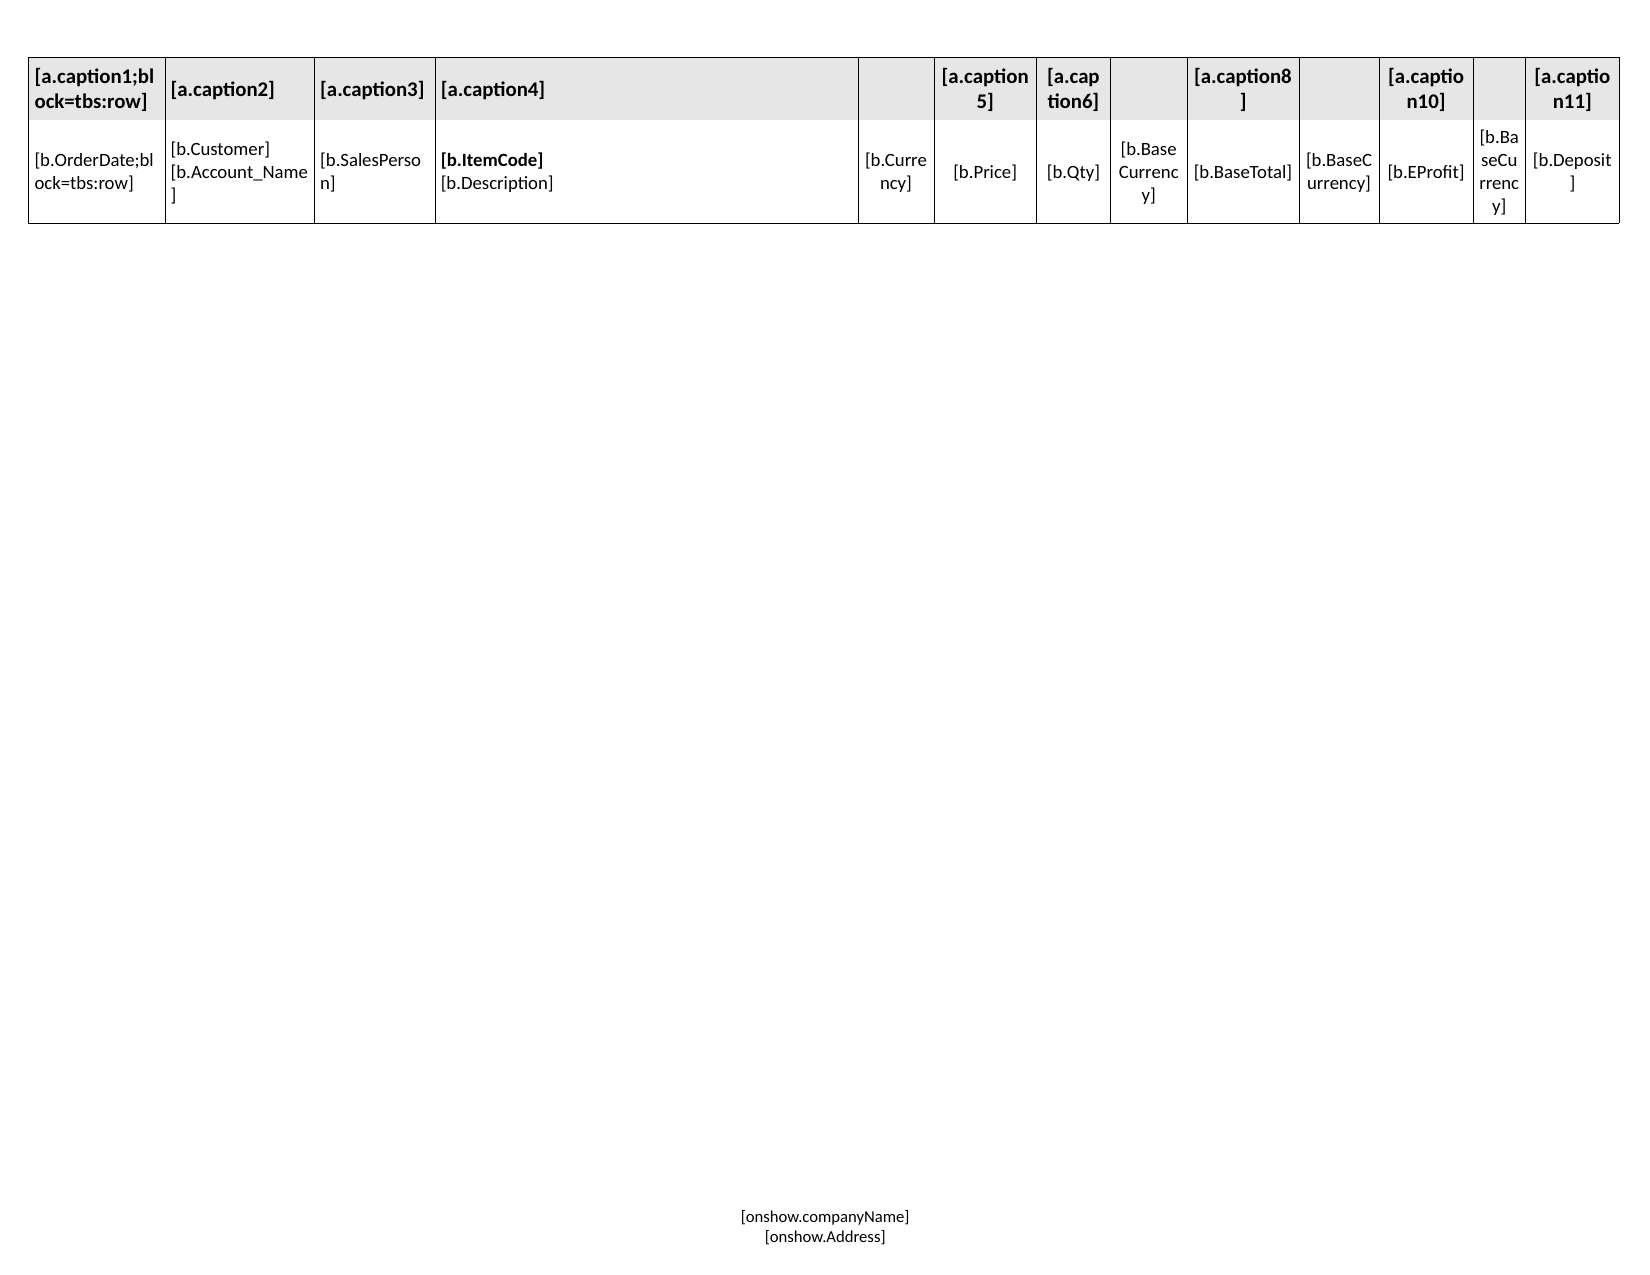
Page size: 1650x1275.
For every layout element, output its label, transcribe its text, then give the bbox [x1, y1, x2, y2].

table_header [859, 58, 934, 120]
table_cell [b.Deposit] [1526, 120, 1619, 223]
table_cell [b.BaseTotal] [1188, 120, 1299, 223]
table_header [a.caption8] [1188, 58, 1299, 120]
table_header [1300, 58, 1379, 120]
table_header [a.caption2] [166, 58, 314, 120]
table_cell [b.ItemCode] [b.Description] [436, 120, 858, 223]
table_header [a.caption10] [1380, 58, 1473, 120]
table_cell [b.BaseCurrency] [1300, 120, 1379, 223]
table_header [a.caption5] [935, 58, 1036, 120]
table_cell [b.OrderDate;block=tbs:row] [29, 120, 165, 223]
table_header [a.caption11] [1526, 58, 1619, 120]
table_cell [b.Price] [935, 120, 1036, 223]
table_header [a.caption4] [436, 58, 858, 120]
table_header [1474, 58, 1525, 120]
table_cell [b.Customer] [b.Account_Name] [166, 120, 314, 223]
table_cell [b.Currency] [859, 120, 934, 223]
table_header [a.caption1;block=tbs:row] [29, 58, 165, 120]
table_cell [b.Qty] [1037, 120, 1110, 223]
table_header [a.caption3] [315, 58, 435, 120]
table_cell [b.SalesPerson] [315, 120, 435, 223]
table_header [a.caption6] [1037, 58, 1110, 120]
table_cell [b.BaseCurrency] [1474, 120, 1525, 223]
table_cell [b.BaseCurrency] [1111, 120, 1187, 223]
table_cell [b.EProfit] [1380, 120, 1473, 223]
table_header [1111, 58, 1187, 120]
